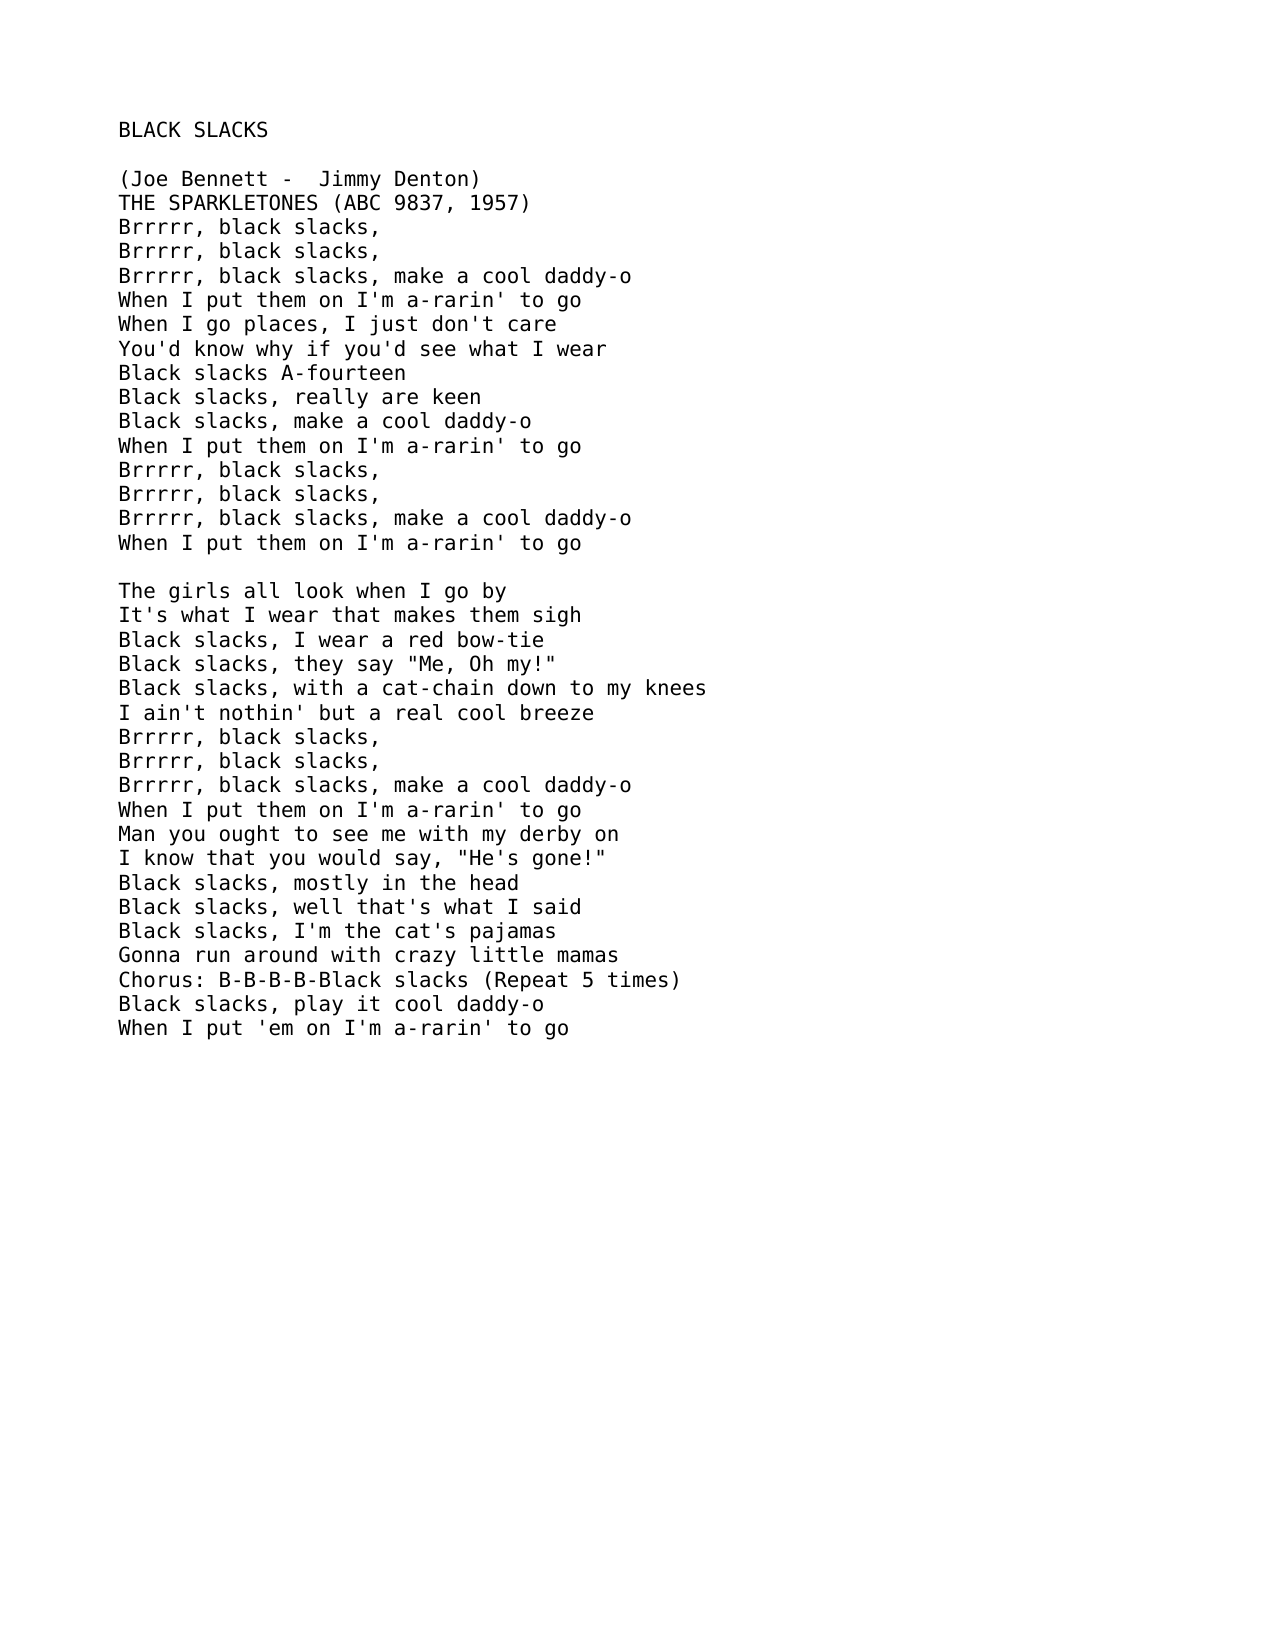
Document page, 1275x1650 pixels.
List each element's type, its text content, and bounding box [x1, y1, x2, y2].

text When I go places, I just don't care [118, 312, 1157, 337]
text Brrrrr, black slacks, make a cool daddy-o [118, 264, 1157, 288]
text THE SPARKLETONES (ABC 9837, 1957) [118, 191, 1157, 215]
text Black slacks, mostly in the head [118, 871, 1157, 895]
text Brrrrr, black slacks, make a cool daddy-o [118, 506, 1157, 531]
text When I put them on I'm a-rarin' to go [118, 288, 1157, 312]
text I ain't nothin' but a real cool breeze [118, 701, 1157, 725]
text Black slacks, with a cat-chain down to my knees [118, 676, 1157, 701]
text Brrrrr, black slacks, [118, 482, 1157, 506]
text Brrrrr, black slacks, [118, 749, 1157, 773]
text When I put them on I'm a-rarin' to go [118, 531, 1157, 555]
text BLACK SLACKS [118, 118, 1157, 142]
text Gonna run around with crazy little mamas [118, 943, 1157, 968]
text Black slacks, play it cool daddy-o [118, 992, 1157, 1016]
text (Joe Bennett - Jimmy Denton) [118, 167, 1157, 191]
text Black slacks, I'm the cat's pajamas [118, 919, 1157, 943]
text Black slacks, I wear a red bow-tie [118, 628, 1157, 652]
text The girls all look when I go by [118, 579, 1157, 603]
text When I put them on I'm a-rarin' to go [118, 434, 1157, 458]
text Brrrrr, black slacks, [118, 458, 1157, 482]
text When I put them on I'm a-rarin' to go [118, 798, 1157, 822]
text Black slacks, well that's what I said [118, 895, 1157, 919]
text Black slacks, they say "Me, Oh my!" [118, 652, 1157, 676]
text Man you ought to see me with my derby on [118, 822, 1157, 846]
text When I put 'em on I'm a-rarin' to go [118, 1016, 1157, 1040]
text You'd know why if you'd see what I wear [118, 337, 1157, 361]
text Black slacks, make a cool daddy-o [118, 409, 1157, 434]
text Black slacks, really are keen [118, 385, 1157, 409]
text I know that you would say, "He's gone!" [118, 846, 1157, 871]
text It's what I wear that makes them sigh [118, 603, 1157, 628]
text Chorus: B-B-B-B-Black slacks (Repeat 5 times) [118, 968, 1157, 992]
text Brrrrr, black slacks, make a cool daddy-o [118, 773, 1157, 798]
text Brrrrr, black slacks, [118, 725, 1157, 749]
text Black slacks A-fourteen [118, 361, 1157, 385]
text Brrrrr, black slacks, [118, 239, 1157, 264]
text Brrrrr, black slacks, [118, 215, 1157, 239]
